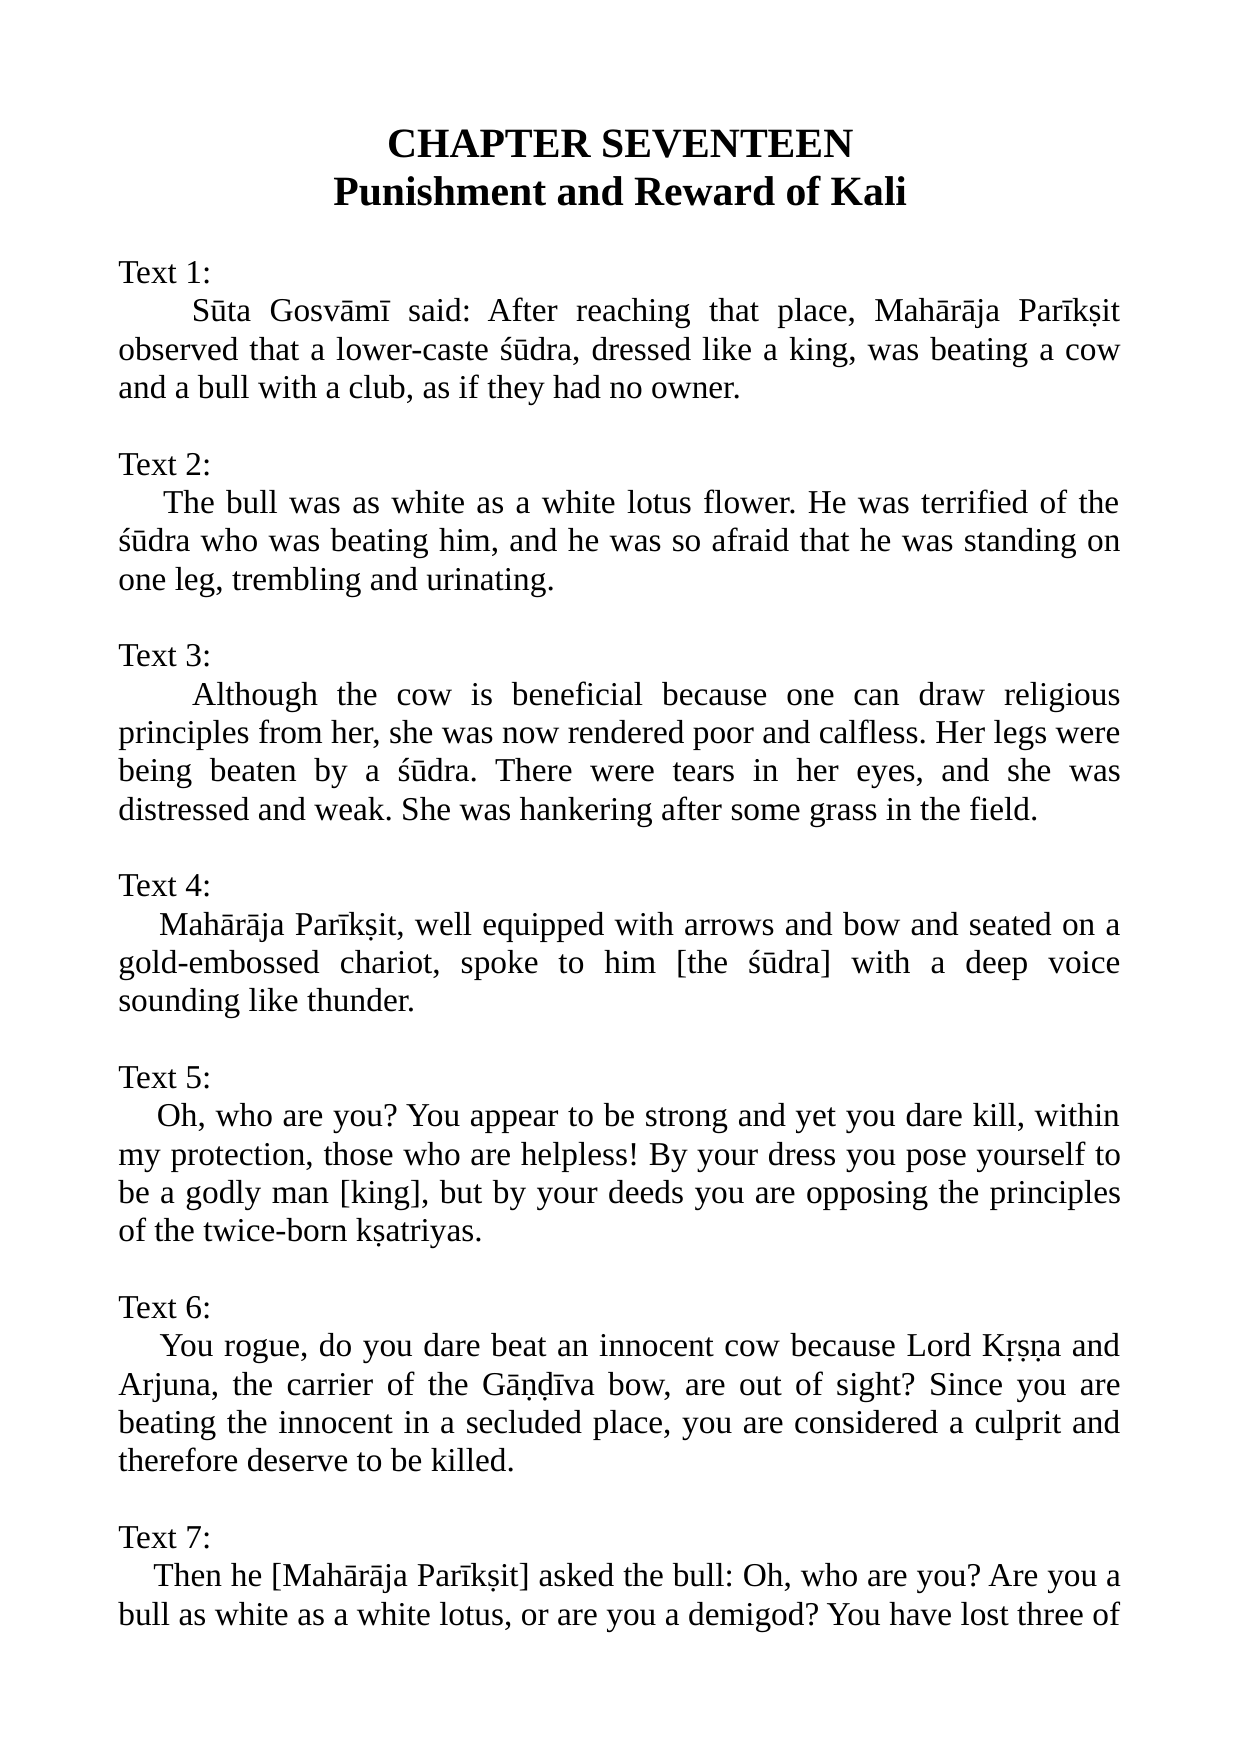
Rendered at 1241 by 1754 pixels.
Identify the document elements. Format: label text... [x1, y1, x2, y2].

text Then he [Mahārāja Parīkṣit] asked the bull: Oh, who are you? Are you a bull as white as a white lotus, or are you a demigod? You have lost three of [118, 1556, 1122, 1632]
text Text 2: [118, 444, 1122, 482]
text Text 3: [118, 636, 1122, 674]
text Punishment and Reward of Kali [118, 166, 1122, 214]
text Text 4: [118, 866, 1122, 904]
text Text 7: [118, 1517, 1122, 1556]
text Sūta Gosvāmī said: After reaching that place, Mahārāja Parīkṣit observed that a lower-caste śūdra, dressed like a king, was beating a cow and a bull with a club, as if they had no owner. [118, 291, 1122, 406]
text Mahārāja Parīkṣit, well equipped with arrows and bow and seated on a gold-embossed chariot, spoke to him [the śūdra] with a deep voice sounding like thunder. [118, 904, 1122, 1019]
text Text 1: [118, 252, 1122, 291]
text Text 5: [118, 1057, 1122, 1096]
text Text 6: [118, 1287, 1122, 1326]
text CHAPTER SEVENTEEN [118, 118, 1122, 166]
text Although the cow is beneficial because one can draw religious principles from her, she was now rendered poor and calfless. Her legs were being beaten by a śūdra. There were tears in her eyes, and she was distressed and weak. She was hankering after some grass in the field. [118, 674, 1122, 827]
text You rogue, do you dare beat an innocent cow because Lord Kṛṣṇa and Arjuna, the carrier of the Gāṇḍīva bow, are out of sight? Since you are beating the innocent in a secluded place, you are considered a culprit and therefore deserve to be killed. [118, 1326, 1122, 1479]
text Oh, who are you? You appear to be strong and yet you dare kill, within my protection, those who are helpless! By your dress you pose yourself to be a godly man [king], but by your deeds you are opposing the principles of the twice-born kṣatriyas. [118, 1096, 1122, 1249]
text The bull was as white as a white lotus flower. He was terrified of the śūdra who was beating him, and he was so afraid that he was standing on one leg, trembling and urinating. [118, 482, 1122, 597]
